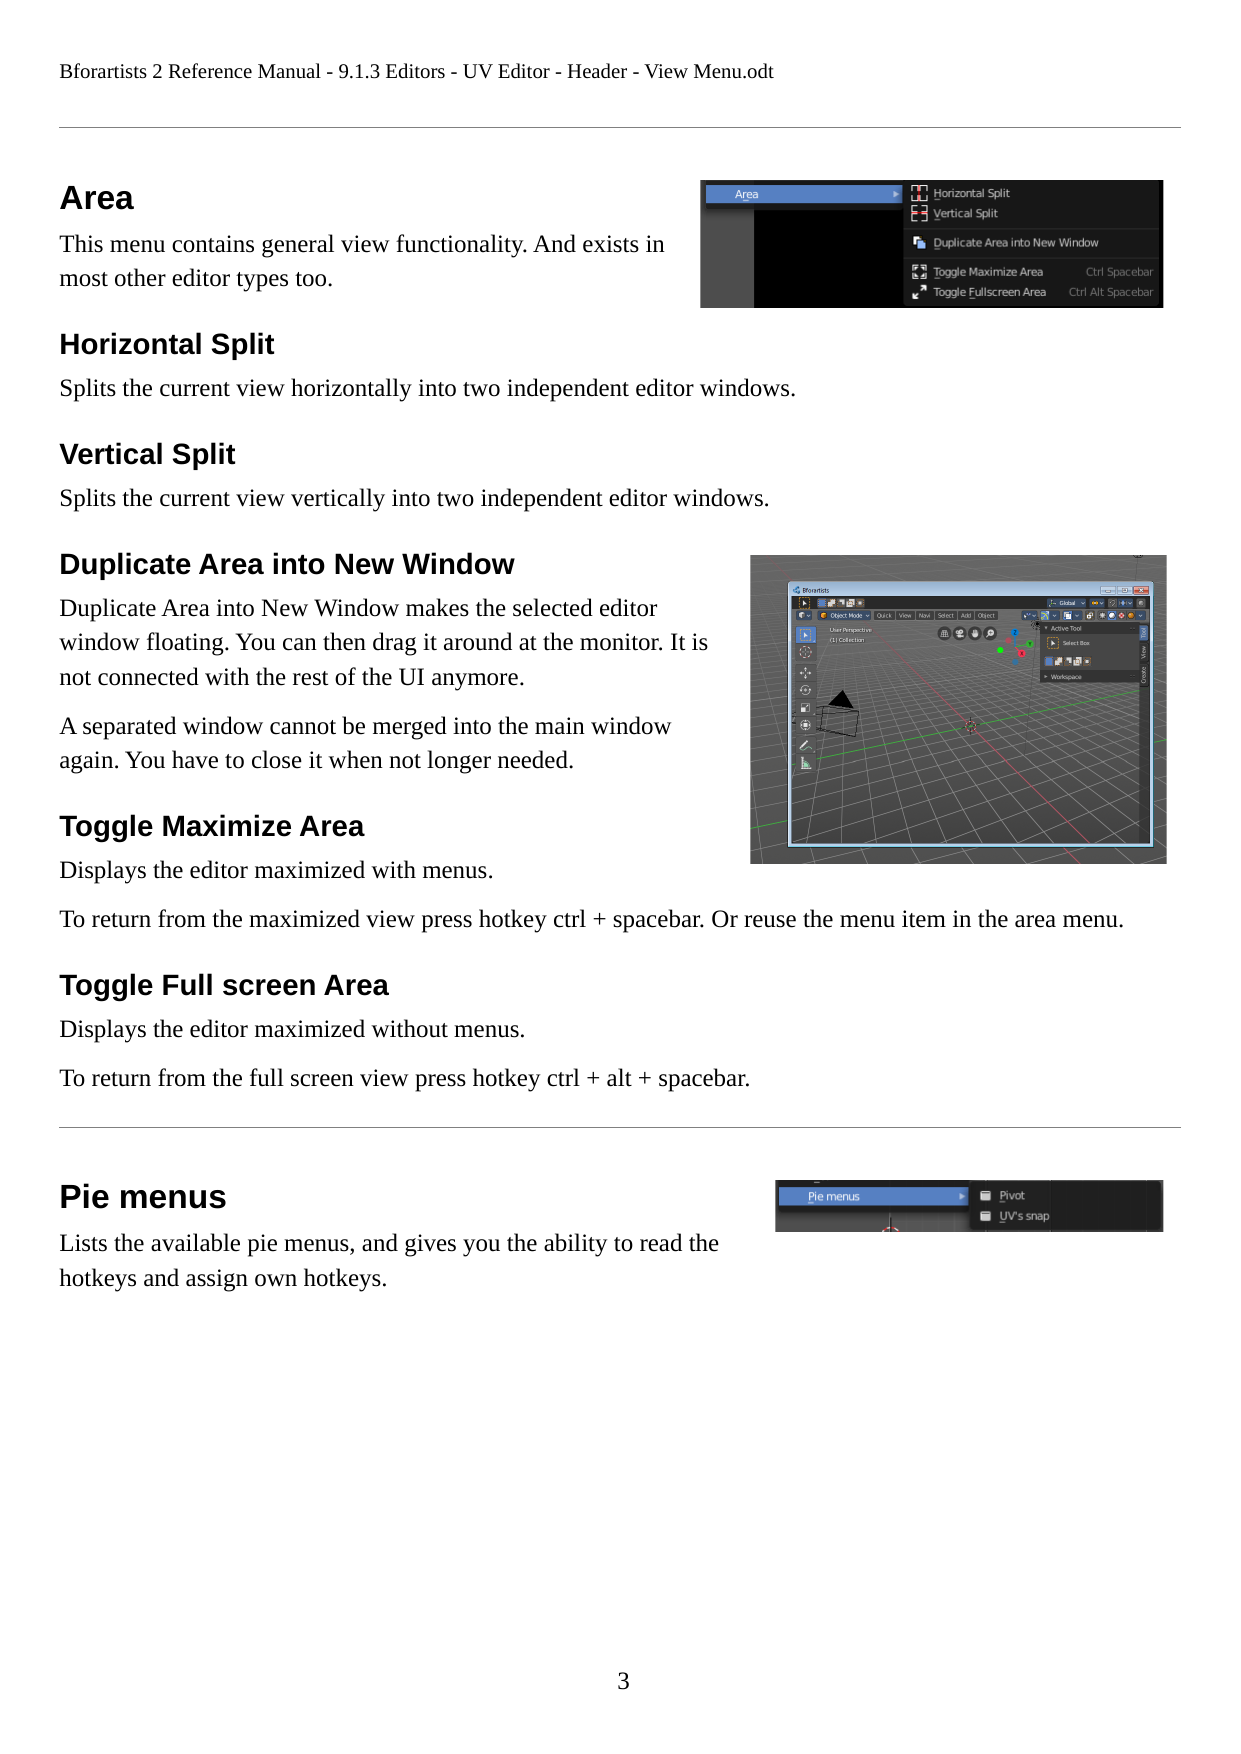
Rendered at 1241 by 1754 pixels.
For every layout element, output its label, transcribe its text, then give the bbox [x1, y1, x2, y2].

text To return from the full screen view press hotkey ctrl + alt + spacebar. [59, 1063, 1181, 1092]
text Splits the current view horizontally into two independent editor windows. [59, 373, 1181, 402]
text Splits the current view vertically into two independent editor windows. [59, 483, 1181, 512]
text Lists the available pie menus, and gives you the ability to read the hotkeys and assign own hotkeys. [59, 1228, 1181, 1292]
subtitle Area [59, 178, 1181, 216]
subtitle Duplicate Area into New Window [59, 547, 1181, 580]
text This menu contains general view functionality. And exists in most other editor types too. [59, 229, 700, 292]
subtitle Horizontal Split [59, 327, 1181, 361]
subtitle Toggle Full screen Area [59, 968, 1181, 1002]
picture [750, 555, 1167, 864]
subtitle Toggle Maximize Area [59, 809, 750, 843]
text Displays the editor maximized without menus. [59, 1014, 1181, 1043]
text A separated window cannot be merged into the main window again. You have to close it when not longer needed. [59, 711, 750, 774]
picture [775, 1180, 1164, 1232]
text Displays the editor maximized with menus. [59, 855, 1181, 884]
subtitle Vertical Split [59, 437, 1181, 471]
subtitle Pie menus [59, 1177, 1181, 1216]
picture [700, 180, 1164, 308]
text Duplicate Area into New Window makes the selected editor window floating. You can then drag it around at the monitor. It is not connected with the rest of the UI anymore. [59, 593, 750, 691]
subtitle [1167, 809, 1181, 843]
text To return from the maximized view press hotkey ctrl + spacebar. Or reuse the menu item in the area menu. [59, 904, 1181, 933]
